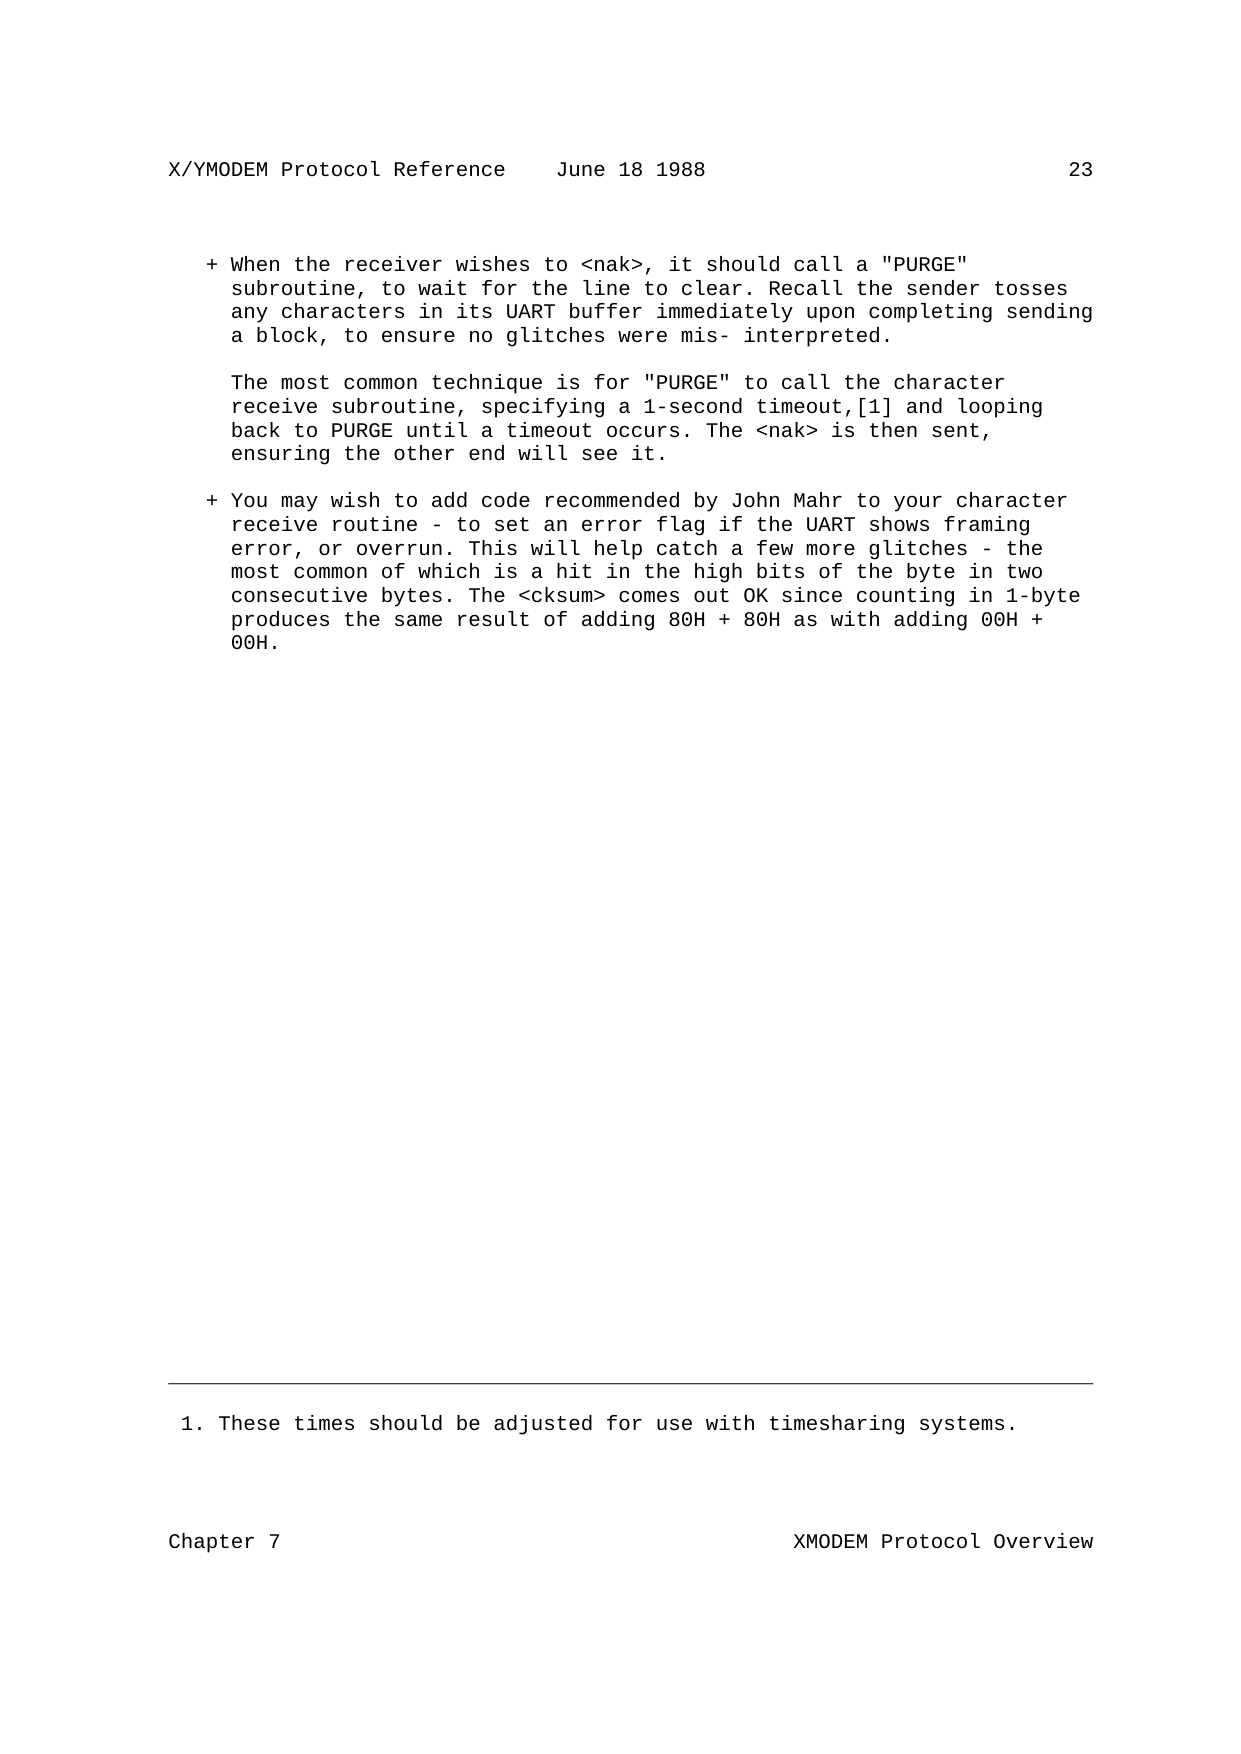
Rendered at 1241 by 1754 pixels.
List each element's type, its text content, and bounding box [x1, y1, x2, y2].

text X/YMODEM Protocol Reference June 18 1988 23 + When the receiver wishes to <nak>, it should call a "PURGE" subroutine, to wait for the line to clear. Recall the sender tosses any characters in its UART buffer immediately upon completing sending a block, to ensure no glitches were mis- interpreted. The most common technique is for "PURGE" to call the character receive subroutine, specifying a 1-second timeout,[1] and looping back to PURGE until a timeout occurs. The <nak> is then sent, ensuring the other end will see it. + You may wish to add code recommended by John Mahr to your character receive routine - to set an error flag if the UART shows framing error, or overrun. This will help catch a few more glitches - the most common of which is a hit in the high bits of the byte in two consecutive bytes. The <cksum> comes out OK since counting in 1-byte produces the same result of adding 80H + 80H as with adding 00H + 00H. __________________________________________________________________________ 1. These times should be adjusted for use with timesharing systems. Chapter 7 XMODEM Protocol Overview [118, 88, 1122, 1649]
